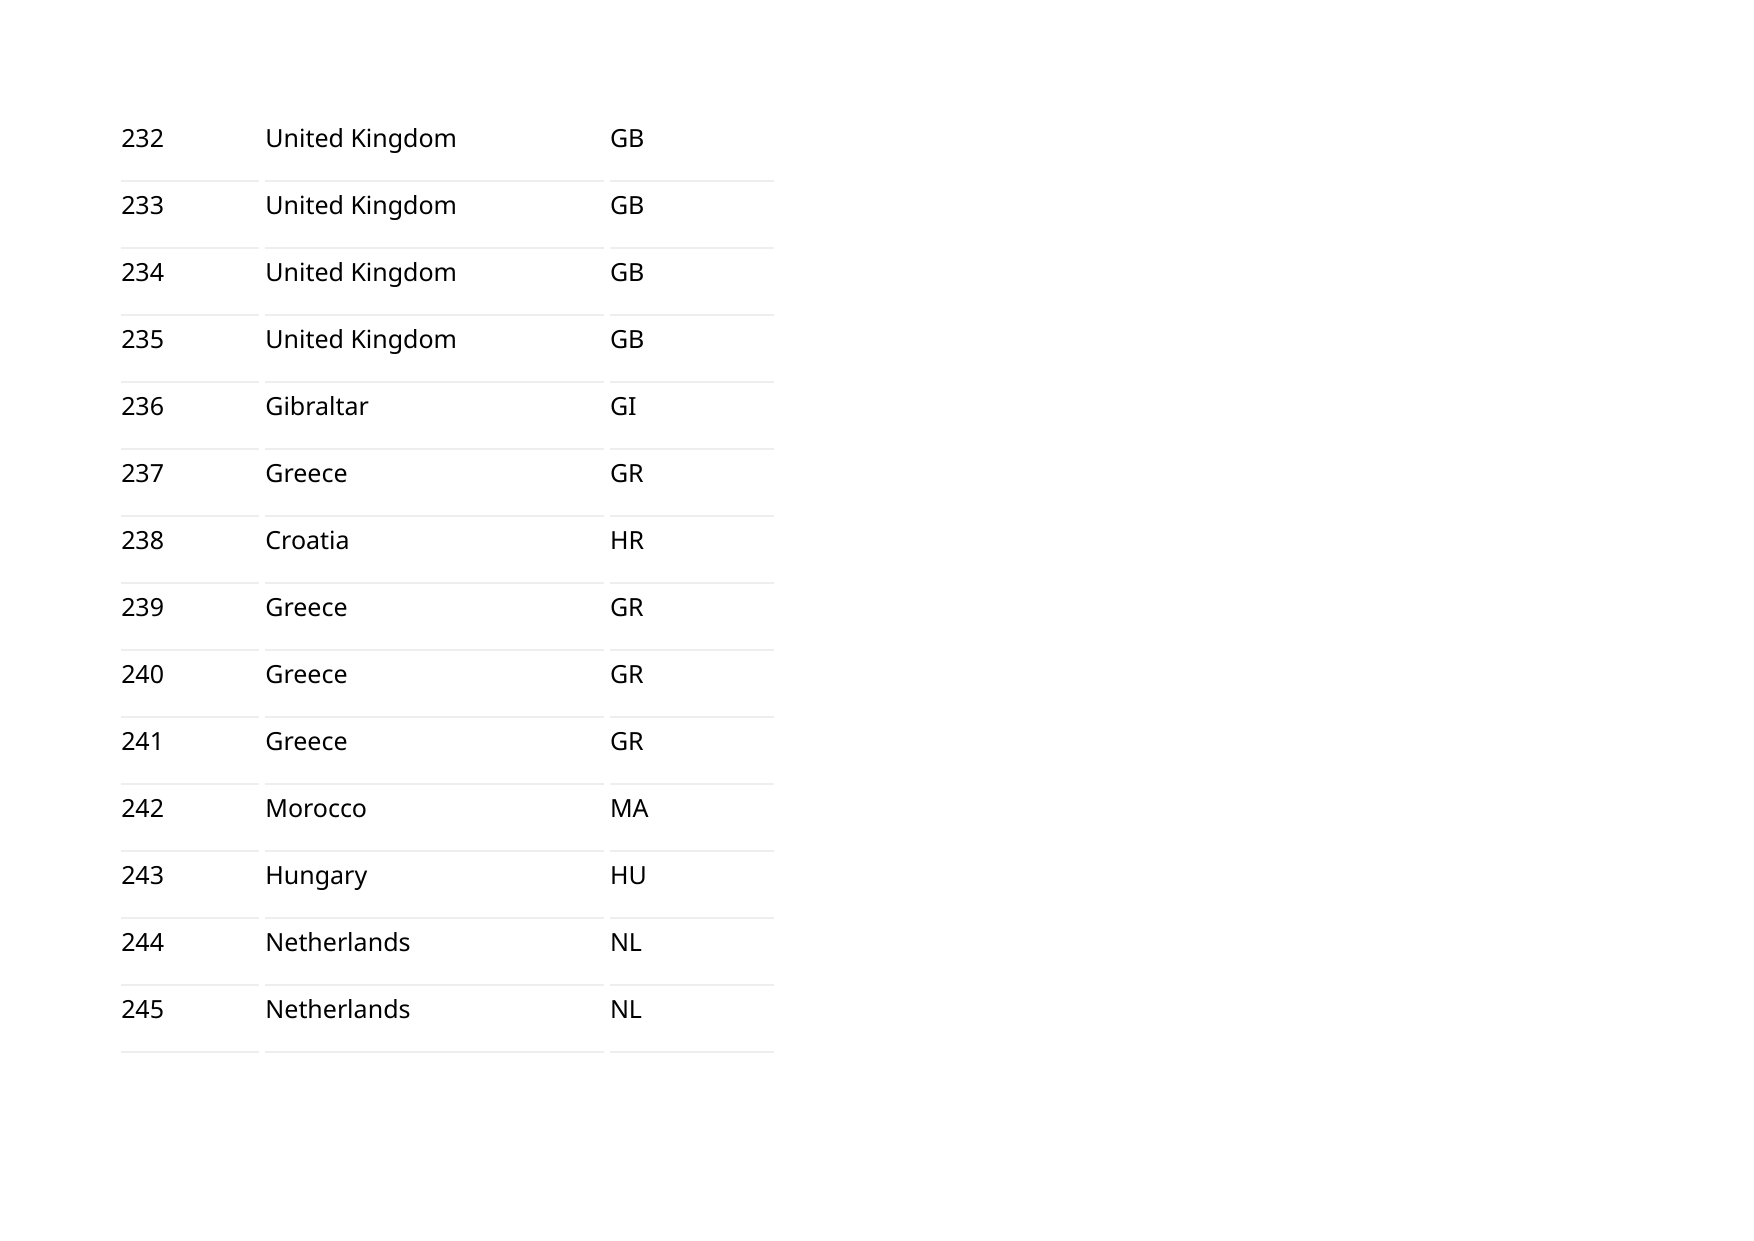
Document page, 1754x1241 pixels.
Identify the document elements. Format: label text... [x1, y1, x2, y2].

table_cell 244 [118, 922, 262, 989]
table_cell MA [607, 788, 777, 855]
table_cell GB [607, 319, 777, 386]
table_cell 234 [118, 252, 262, 319]
table_cell Hungary [262, 855, 607, 922]
table_cell Greece [262, 587, 607, 654]
table_cell Croatia [262, 520, 607, 587]
table_cell Greece [262, 453, 607, 520]
table_cell Netherlands [262, 922, 607, 989]
table_cell 232 [118, 118, 262, 185]
table_cell GR [607, 453, 777, 520]
table_cell NL [607, 922, 777, 989]
table_cell GB [607, 252, 777, 319]
table_cell 239 [118, 587, 262, 654]
table_cell United Kingdom [262, 319, 607, 386]
table_cell 237 [118, 453, 262, 520]
table_cell 245 [118, 989, 262, 1056]
table_cell GB [607, 185, 777, 252]
table_cell GI [607, 386, 777, 453]
table_cell United Kingdom [262, 118, 607, 185]
table_cell 242 [118, 788, 262, 855]
table_cell 238 [118, 520, 262, 587]
table_cell GR [607, 721, 777, 788]
table_cell NL [607, 989, 777, 1056]
table_cell United Kingdom [262, 252, 607, 319]
table_cell 240 [118, 654, 262, 721]
table_cell GB [607, 118, 777, 185]
table_cell HU [607, 855, 777, 922]
table_cell Morocco [262, 788, 607, 855]
table_cell 241 [118, 721, 262, 788]
table_cell 243 [118, 855, 262, 922]
table_cell Netherlands [262, 989, 607, 1056]
table_cell HR [607, 520, 777, 587]
table_cell Greece [262, 654, 607, 721]
table_cell GR [607, 654, 777, 721]
table_cell GR [607, 587, 777, 654]
table_cell 233 [118, 185, 262, 252]
table_cell 235 [118, 319, 262, 386]
table_cell United Kingdom [262, 185, 607, 252]
table_cell Gibraltar [262, 386, 607, 453]
table_cell 236 [118, 386, 262, 453]
table_cell Greece [262, 721, 607, 788]
